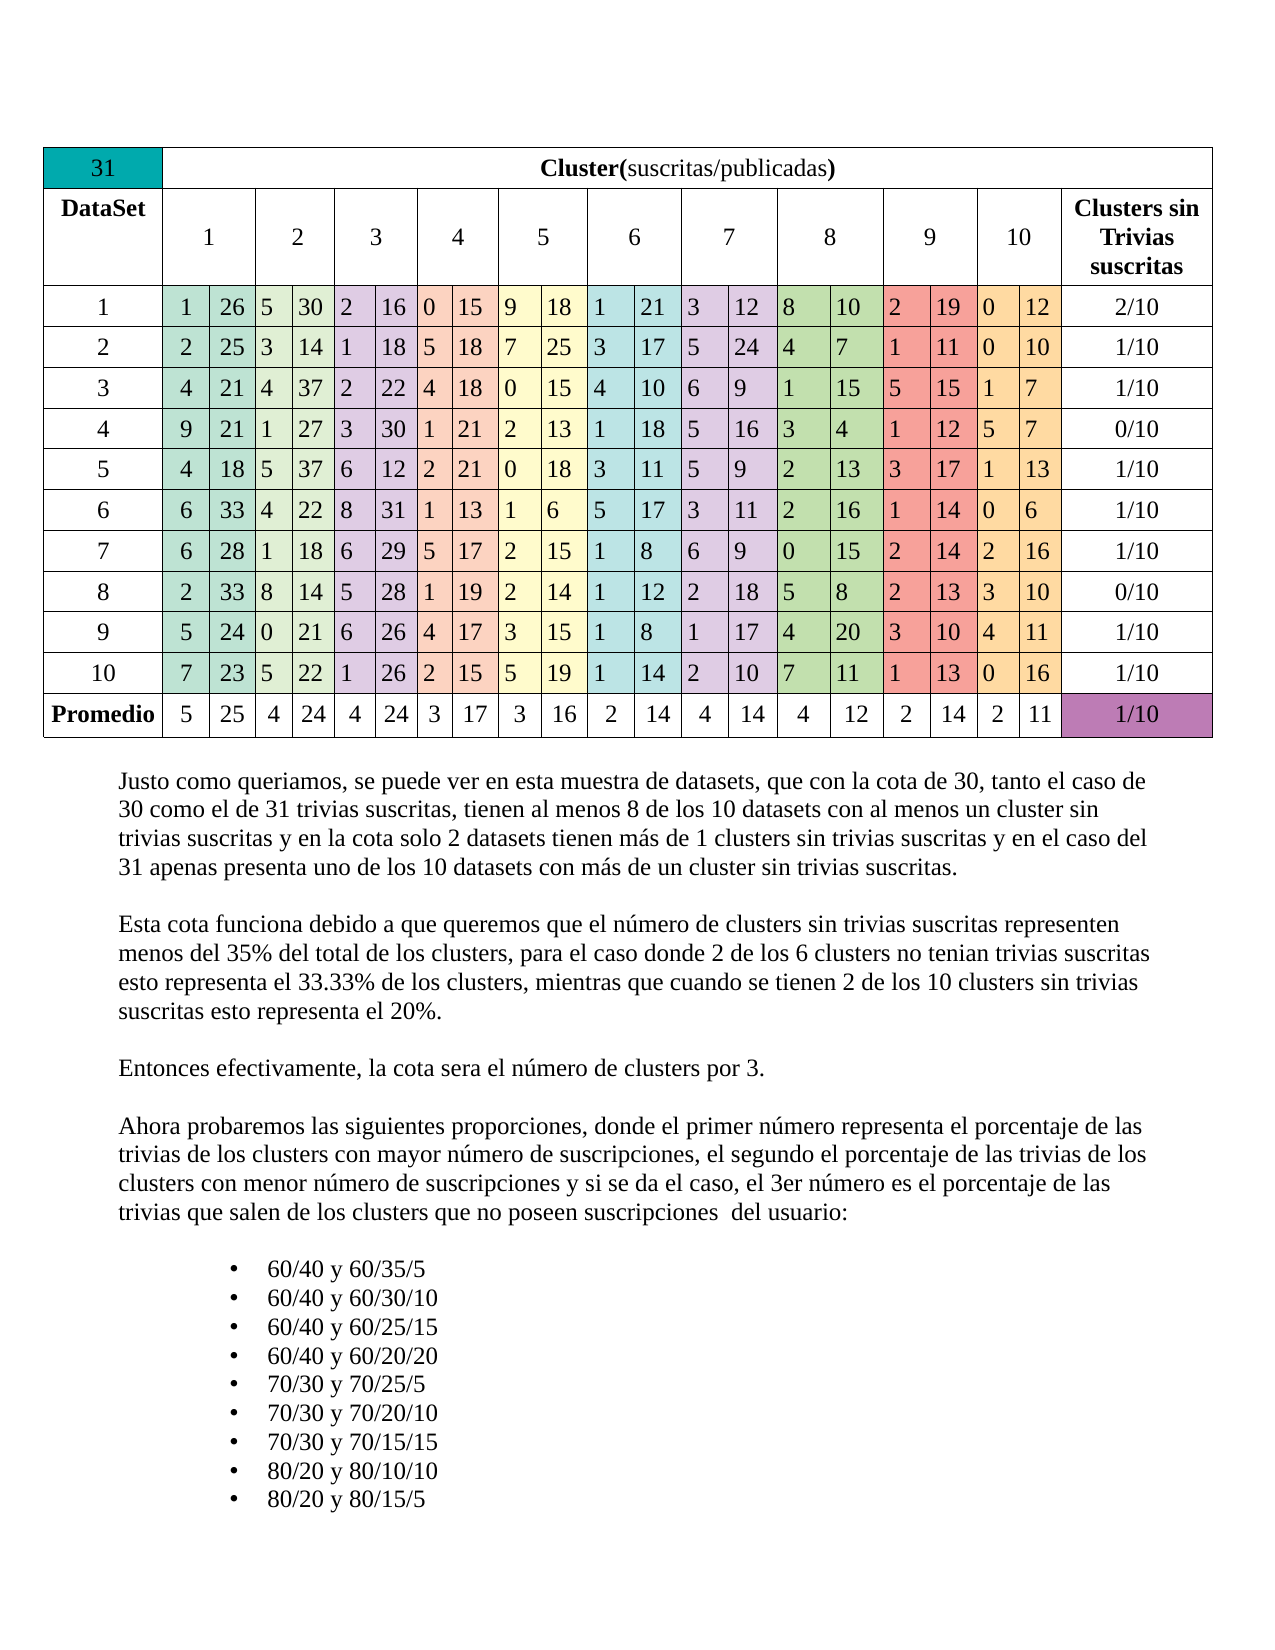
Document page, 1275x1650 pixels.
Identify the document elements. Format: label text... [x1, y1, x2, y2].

table_cell 5 [682, 449, 728, 489]
table_cell 4 [418, 189, 498, 285]
table_cell 21 [293, 612, 334, 652]
table_cell 18 [293, 531, 334, 571]
table_cell 1 [682, 612, 728, 652]
list 80/20 y 80/10/10 [229, 1456, 1157, 1484]
table_cell 15 [931, 368, 977, 408]
table_cell 5 [499, 653, 541, 693]
table_cell 1 [588, 572, 634, 611]
table_cell 6 [163, 531, 209, 571]
table_cell 3 [256, 327, 292, 367]
table_cell 14 [542, 572, 587, 611]
list 70/30 y 70/15/15 [229, 1427, 1157, 1456]
text Entonces efectivamente, la cota sera el número de clusters por 3. [118, 1053, 1157, 1082]
text Ahora probaremos las siguientes proporciones, donde el primer número representa el porcentaje de las trivias de los clusters con mayor número de suscripciones, el segundo el porcentaje de las trivias de los clusters con menor número de suscripciones y si se da el caso, el 3er número es el porcentaje de las trivias que salen de los clusters que no poseen suscripciones del usuario: [118, 1111, 1157, 1226]
table_cell 2 [682, 653, 728, 693]
table_cell 8 [831, 572, 883, 611]
table_cell 0/10 [1062, 409, 1212, 448]
table_cell 8 [635, 612, 681, 652]
table_cell 10 [1020, 327, 1061, 367]
table_cell 15 [542, 612, 587, 652]
table_cell 1 [588, 531, 634, 571]
table_cell 3 [44, 368, 162, 408]
table_cell 1/10 [1062, 449, 1212, 489]
table_header 31 [44, 148, 162, 188]
table_cell 5 [418, 531, 452, 571]
table_cell 5 [778, 572, 830, 611]
table_cell 7 [499, 327, 541, 367]
table_cell 5 [499, 189, 587, 285]
table_cell 4 [778, 612, 830, 652]
table_cell 17 [931, 449, 977, 489]
table_cell 30 [376, 409, 417, 448]
table_cell 2 [256, 189, 334, 285]
table_cell 2 [778, 449, 830, 489]
table_cell 13 [831, 449, 883, 489]
table_cell 4 [682, 694, 728, 737]
table_cell 31 [376, 490, 417, 530]
table_cell 18 [376, 327, 417, 367]
table_cell 3 [499, 612, 541, 652]
list 70/30 y 70/20/10 [229, 1398, 1157, 1427]
table_cell 5 [335, 572, 375, 611]
table_cell 22 [293, 490, 334, 530]
table_cell 13 [542, 409, 587, 448]
table_cell 4 [778, 327, 830, 367]
table_cell 5 [978, 409, 1019, 448]
table_cell 1 [499, 490, 541, 530]
table_cell 1 [256, 531, 292, 571]
table_cell 11 [635, 449, 681, 489]
table_cell 15 [542, 368, 587, 408]
table_cell 1 [418, 409, 452, 448]
table_cell 15 [831, 368, 883, 408]
table_cell 2 [682, 572, 728, 611]
table_cell 1/10 [1062, 694, 1212, 737]
table_cell 14 [931, 694, 977, 737]
table_cell 1 [978, 449, 1019, 489]
table_cell 5 [588, 490, 634, 530]
table_cell 17 [453, 531, 498, 571]
table_cell 6 [335, 612, 375, 652]
table_cell 9 [729, 531, 777, 571]
table_cell 4 [335, 694, 375, 737]
table_cell 18 [453, 327, 498, 367]
table_cell 24 [729, 327, 777, 367]
table_cell 10 [729, 653, 777, 693]
table_cell 6 [163, 490, 209, 530]
table_cell 28 [210, 531, 255, 571]
table_cell 7 [831, 327, 883, 367]
table_cell 12 [1020, 286, 1061, 326]
table_cell 1 [588, 653, 634, 693]
table_cell 26 [376, 653, 417, 693]
table_cell 2 [499, 572, 541, 611]
table_cell 10 [44, 653, 162, 693]
table_cell 0 [978, 653, 1019, 693]
table_cell 10 [978, 189, 1061, 285]
table_cell 15 [453, 286, 498, 326]
table_cell 6 [44, 490, 162, 530]
table_cell 5 [682, 409, 728, 448]
table_cell 9 [729, 368, 777, 408]
table_cell 5 [163, 612, 209, 652]
table_cell 24 [376, 694, 417, 737]
table_cell 0 [499, 368, 541, 408]
table_cell 9 [499, 286, 541, 326]
table_cell 18 [729, 572, 777, 611]
table_cell 6 [1020, 490, 1061, 530]
table_cell 19 [931, 286, 977, 326]
table_cell 0/10 [1062, 572, 1212, 611]
table_cell 7 [163, 653, 209, 693]
table_cell 14 [293, 572, 334, 611]
table_cell 1 [884, 327, 930, 367]
table_cell 3 [682, 286, 728, 326]
table_cell 14 [931, 531, 977, 571]
table_cell 5 [884, 368, 930, 408]
table_cell 17 [635, 490, 681, 530]
table_cell 17 [635, 327, 681, 367]
table_cell 4 [831, 409, 883, 448]
table_cell 18 [453, 368, 498, 408]
table_cell 11 [729, 490, 777, 530]
table_cell 30 [293, 286, 334, 326]
table_cell 9 [163, 409, 209, 448]
table_cell 10 [931, 612, 977, 652]
table_cell 1/10 [1062, 327, 1212, 367]
table_cell 5 [256, 653, 292, 693]
table_cell 8 [778, 286, 830, 326]
table_cell 33 [210, 572, 255, 611]
table_cell 25 [210, 694, 255, 737]
table_cell 12 [831, 694, 883, 737]
table_cell 4 [163, 368, 209, 408]
table_cell 7 [778, 653, 830, 693]
table_cell 14 [729, 694, 777, 737]
table_cell 11 [831, 653, 883, 693]
table_cell 1 [588, 612, 634, 652]
table_cell 12 [931, 409, 977, 448]
table_cell DataSet [44, 189, 162, 285]
table_cell 18 [542, 449, 587, 489]
table_cell 5 [44, 449, 162, 489]
table_cell 1 [335, 327, 375, 367]
table_cell 7 [44, 531, 162, 571]
table_cell 1 [335, 653, 375, 693]
table_cell 3 [499, 694, 541, 737]
table_cell Promedio [44, 694, 162, 737]
table_cell 18 [542, 286, 587, 326]
table_cell 20 [831, 612, 883, 652]
table_cell 2 [978, 694, 1019, 737]
table_cell 21 [453, 449, 498, 489]
table_cell 1 [418, 490, 452, 530]
table_cell 26 [376, 612, 417, 652]
table_cell 19 [453, 572, 498, 611]
table_cell 21 [453, 409, 498, 448]
table_cell 2 [884, 694, 930, 737]
table_cell 6 [335, 449, 375, 489]
table_cell 6 [335, 531, 375, 571]
table_cell 15 [831, 531, 883, 571]
table_cell 17 [453, 694, 498, 737]
table_cell 14 [635, 694, 681, 737]
table_cell 0 [778, 531, 830, 571]
table_cell 21 [210, 368, 255, 408]
table_cell 24 [210, 612, 255, 652]
table_cell 1/10 [1062, 531, 1212, 571]
table_cell 0 [499, 449, 541, 489]
table_cell 27 [293, 409, 334, 448]
table_cell 13 [931, 653, 977, 693]
table_cell 18 [635, 409, 681, 448]
table_cell 6 [682, 368, 728, 408]
table_cell 13 [453, 490, 498, 530]
table_cell 37 [293, 449, 334, 489]
table_cell 12 [376, 449, 417, 489]
table_cell 1 [588, 409, 634, 448]
table_cell 1 [884, 653, 930, 693]
table_cell 2 [499, 531, 541, 571]
table_cell 4 [418, 368, 452, 408]
table_cell 5 [256, 286, 292, 326]
table_cell 16 [831, 490, 883, 530]
table_cell 8 [778, 189, 883, 285]
table_cell 1 [163, 286, 209, 326]
table_cell 1 [44, 286, 162, 326]
table_cell 2 [418, 653, 452, 693]
table_header Cluster(suscritas/publicadas) [163, 148, 1212, 188]
table_cell 4 [256, 368, 292, 408]
table_cell 16 [729, 409, 777, 448]
table_cell 15 [453, 653, 498, 693]
table_cell 14 [931, 490, 977, 530]
table_cell 4 [778, 694, 830, 737]
table_cell 26 [210, 286, 255, 326]
table_cell 1 [588, 286, 634, 326]
list 70/30 y 70/25/5 [229, 1369, 1157, 1398]
table_cell 3 [682, 490, 728, 530]
table_cell 8 [44, 572, 162, 611]
table_cell 17 [729, 612, 777, 652]
table_cell 2 [335, 368, 375, 408]
table_cell 8 [635, 531, 681, 571]
list 60/40 y 60/20/20 [229, 1341, 1157, 1369]
table_cell 0 [418, 286, 452, 326]
table_cell 21 [210, 409, 255, 448]
table_cell 11 [1020, 612, 1061, 652]
table_cell 12 [635, 572, 681, 611]
list 80/20 y 80/15/5 [229, 1484, 1157, 1513]
table_cell 3 [418, 694, 452, 737]
table_cell 3 [588, 449, 634, 489]
table_cell 1 [163, 189, 255, 285]
table_cell 0 [978, 327, 1019, 367]
table_cell 2 [163, 572, 209, 611]
table_cell 3 [884, 449, 930, 489]
table_cell 5 [163, 694, 209, 737]
table_cell 14 [293, 327, 334, 367]
table_cell 14 [635, 653, 681, 693]
text Justo como queriamos, se puede ver en esta muestra de datasets, que con la cota de 30, tanto el caso de 30 como el de 31 trivias suscritas, tienen al menos 8 de los 10 datasets con al menos un cluster sin trivias suscritas y en la cota solo 2 datasets tienen más de 1 clusters sin trivias suscritas y en el caso del 31 apenas presenta uno de los 10 datasets con más de un cluster sin trivias suscritas. [118, 766, 1157, 881]
table_cell Clusters sin Trivias suscritas [1062, 189, 1212, 285]
table_cell 9 [44, 612, 162, 652]
table_cell 9 [884, 189, 977, 285]
table_cell 23 [210, 653, 255, 693]
table_cell 15 [542, 531, 587, 571]
table_cell 4 [256, 490, 292, 530]
table_cell 3 [884, 612, 930, 652]
table_cell 1/10 [1062, 368, 1212, 408]
table_cell 4 [418, 612, 452, 652]
table_cell 2 [418, 449, 452, 489]
list 60/40 y 60/35/5 [229, 1254, 1157, 1283]
table_cell 3 [335, 409, 375, 448]
table_cell 24 [293, 694, 334, 737]
table_cell 10 [831, 286, 883, 326]
table_cell 0 [978, 490, 1019, 530]
table_cell 4 [44, 409, 162, 448]
table_cell 13 [931, 572, 977, 611]
table_cell 22 [293, 653, 334, 693]
table_cell 8 [256, 572, 292, 611]
table_cell 2 [44, 327, 162, 367]
table_cell 22 [376, 368, 417, 408]
table_cell 16 [542, 694, 587, 737]
list 60/40 y 60/30/10 [229, 1283, 1157, 1312]
table_cell 2 [884, 531, 930, 571]
table_cell 6 [588, 189, 681, 285]
table_cell 0 [256, 612, 292, 652]
table_cell 1 [884, 409, 930, 448]
table_cell 4 [256, 694, 292, 737]
table_cell 2 [778, 490, 830, 530]
table_cell 1/10 [1062, 490, 1212, 530]
table_cell 5 [256, 449, 292, 489]
table_cell 2 [588, 694, 634, 737]
text Esta cota funciona debido a que queremos que el número de clusters sin trivias suscritas representen menos del 35% del total de los clusters, para el caso donde 2 de los 6 clusters no tenian trivias suscritas esto representa el 33.33% de los clusters, mientras que cuando se tienen 2 de los 10 clusters sin trivias suscritas esto representa el 20%. [118, 909, 1157, 1024]
table_cell 6 [682, 531, 728, 571]
table_cell 2 [884, 572, 930, 611]
table_cell 33 [210, 490, 255, 530]
table_cell 1 [418, 572, 452, 611]
table_cell 1 [256, 409, 292, 448]
table_cell 7 [1020, 409, 1061, 448]
table_cell 17 [453, 612, 498, 652]
table_cell 21 [635, 286, 681, 326]
table_cell 2 [978, 531, 1019, 571]
table_cell 16 [1020, 653, 1061, 693]
table_cell 1 [978, 368, 1019, 408]
list 60/40 y 60/25/15 [229, 1312, 1157, 1341]
table_cell 5 [682, 327, 728, 367]
table_cell 19 [542, 653, 587, 693]
table_cell 5 [418, 327, 452, 367]
table_cell 16 [1020, 531, 1061, 571]
table_cell 3 [335, 189, 417, 285]
table_cell 3 [588, 327, 634, 367]
table_cell 3 [778, 409, 830, 448]
table_cell 2 [884, 286, 930, 326]
table_cell 10 [635, 368, 681, 408]
table_cell 0 [978, 286, 1019, 326]
table_cell 4 [588, 368, 634, 408]
table_cell 12 [729, 286, 777, 326]
table_cell 37 [293, 368, 334, 408]
table_cell 29 [376, 531, 417, 571]
table_cell 2/10 [1062, 286, 1212, 326]
table_cell 4 [978, 612, 1019, 652]
table_cell 25 [210, 327, 255, 367]
table_cell 25 [542, 327, 587, 367]
table_cell 28 [376, 572, 417, 611]
table_cell 2 [163, 327, 209, 367]
table_cell 6 [542, 490, 587, 530]
table_cell 11 [931, 327, 977, 367]
table_cell 2 [335, 286, 375, 326]
table_cell 16 [376, 286, 417, 326]
table_cell 9 [729, 449, 777, 489]
table_cell 10 [1020, 572, 1061, 611]
table_cell 1 [884, 490, 930, 530]
table_cell 8 [335, 490, 375, 530]
table_cell 1 [778, 368, 830, 408]
table_cell 7 [1020, 368, 1061, 408]
table_cell 3 [978, 572, 1019, 611]
table_cell 7 [682, 189, 777, 285]
table_cell 18 [210, 449, 255, 489]
table_cell 4 [163, 449, 209, 489]
table_cell 11 [1020, 694, 1061, 737]
table_cell 1/10 [1062, 612, 1212, 652]
table_cell 1/10 [1062, 653, 1212, 693]
table_cell 13 [1020, 449, 1061, 489]
table_cell 2 [499, 409, 541, 448]
